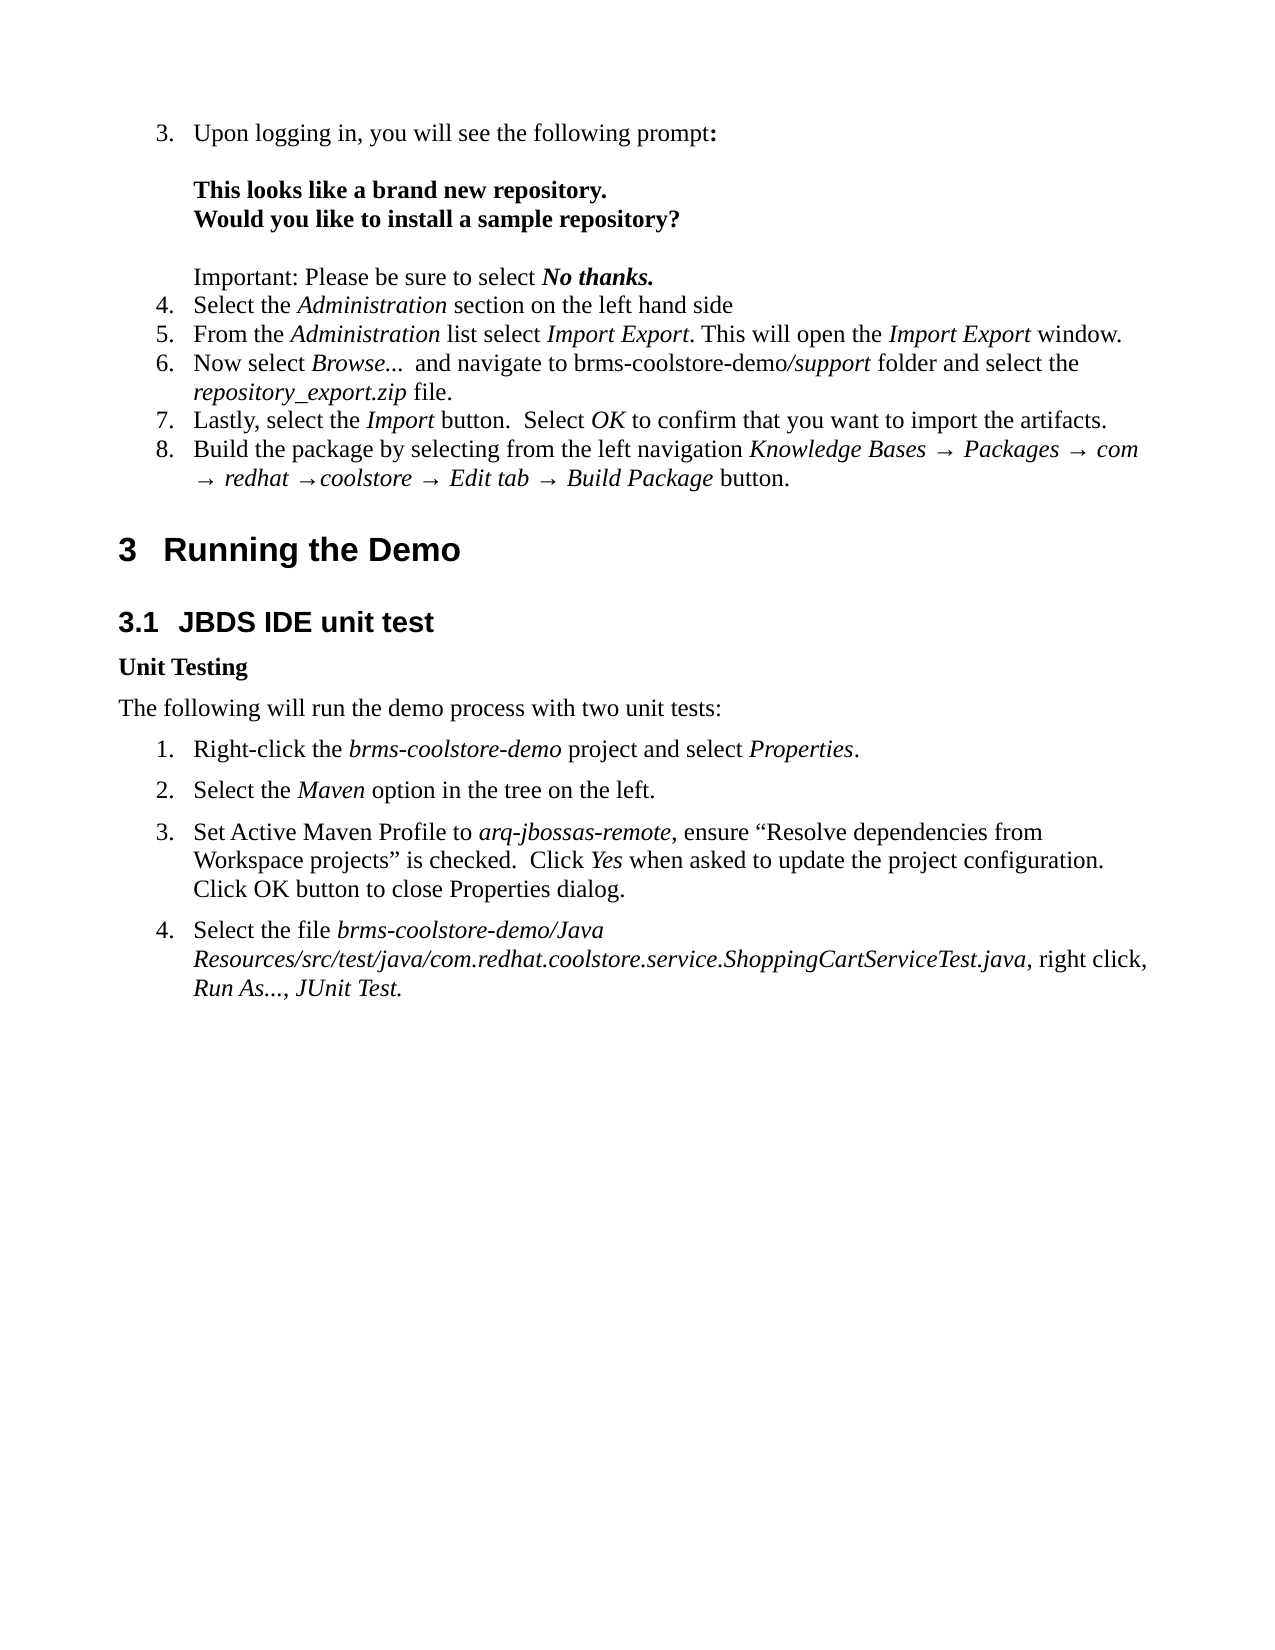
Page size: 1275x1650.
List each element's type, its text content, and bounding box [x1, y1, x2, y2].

list Would you like to install a sample repository? Important: Please be sure to select No thanks. [156, 204, 1157, 291]
list Build the package by selecting from the left navigation Knowledge Bases → Packages → com → redhat →coolstore → Edit tab → Build Package button. [156, 434, 1157, 492]
subtitle JBDS IDE unit test [118, 606, 1157, 639]
list Set Active Maven Profile to arq-jbossas-remote, ensure “Resolve dependencies from Workspace projects” is checked. Click Yes when asked to update the project configuration. Click OK button to close Properties dialog. [156, 817, 1157, 903]
list Now select Browse... and navigate to brms-coolstore-demo/support folder and select the repository_export.zip file. [156, 348, 1157, 406]
subtitle Running the Demo [118, 529, 1157, 568]
text The following will run the demo process with two unit tests: [118, 693, 1157, 722]
list Upon logging in, you will see the following prompt: This looks like a brand new repository. [156, 118, 1157, 204]
list From the Administration list select Import Export. This will open the Import Export window. [156, 319, 1157, 348]
text Unit Testing [118, 652, 1157, 680]
list Right-click the brms-coolstore-demo project and select Properties. [156, 734, 1157, 763]
list Select the file brms-coolstore-demo/Java Resources/src/test/java/com.redhat.coolstore.service.ShoppingCartServiceTest.java, right click, Run As..., JUnit Test. [156, 915, 1157, 1002]
list Select the Administration section on the left hand side [156, 291, 1157, 319]
list Lastly, select the Import button. Select OK to confirm that you want to import the artifacts. [156, 406, 1157, 434]
list Select the Maven option in the tree on the left. [156, 775, 1157, 804]
